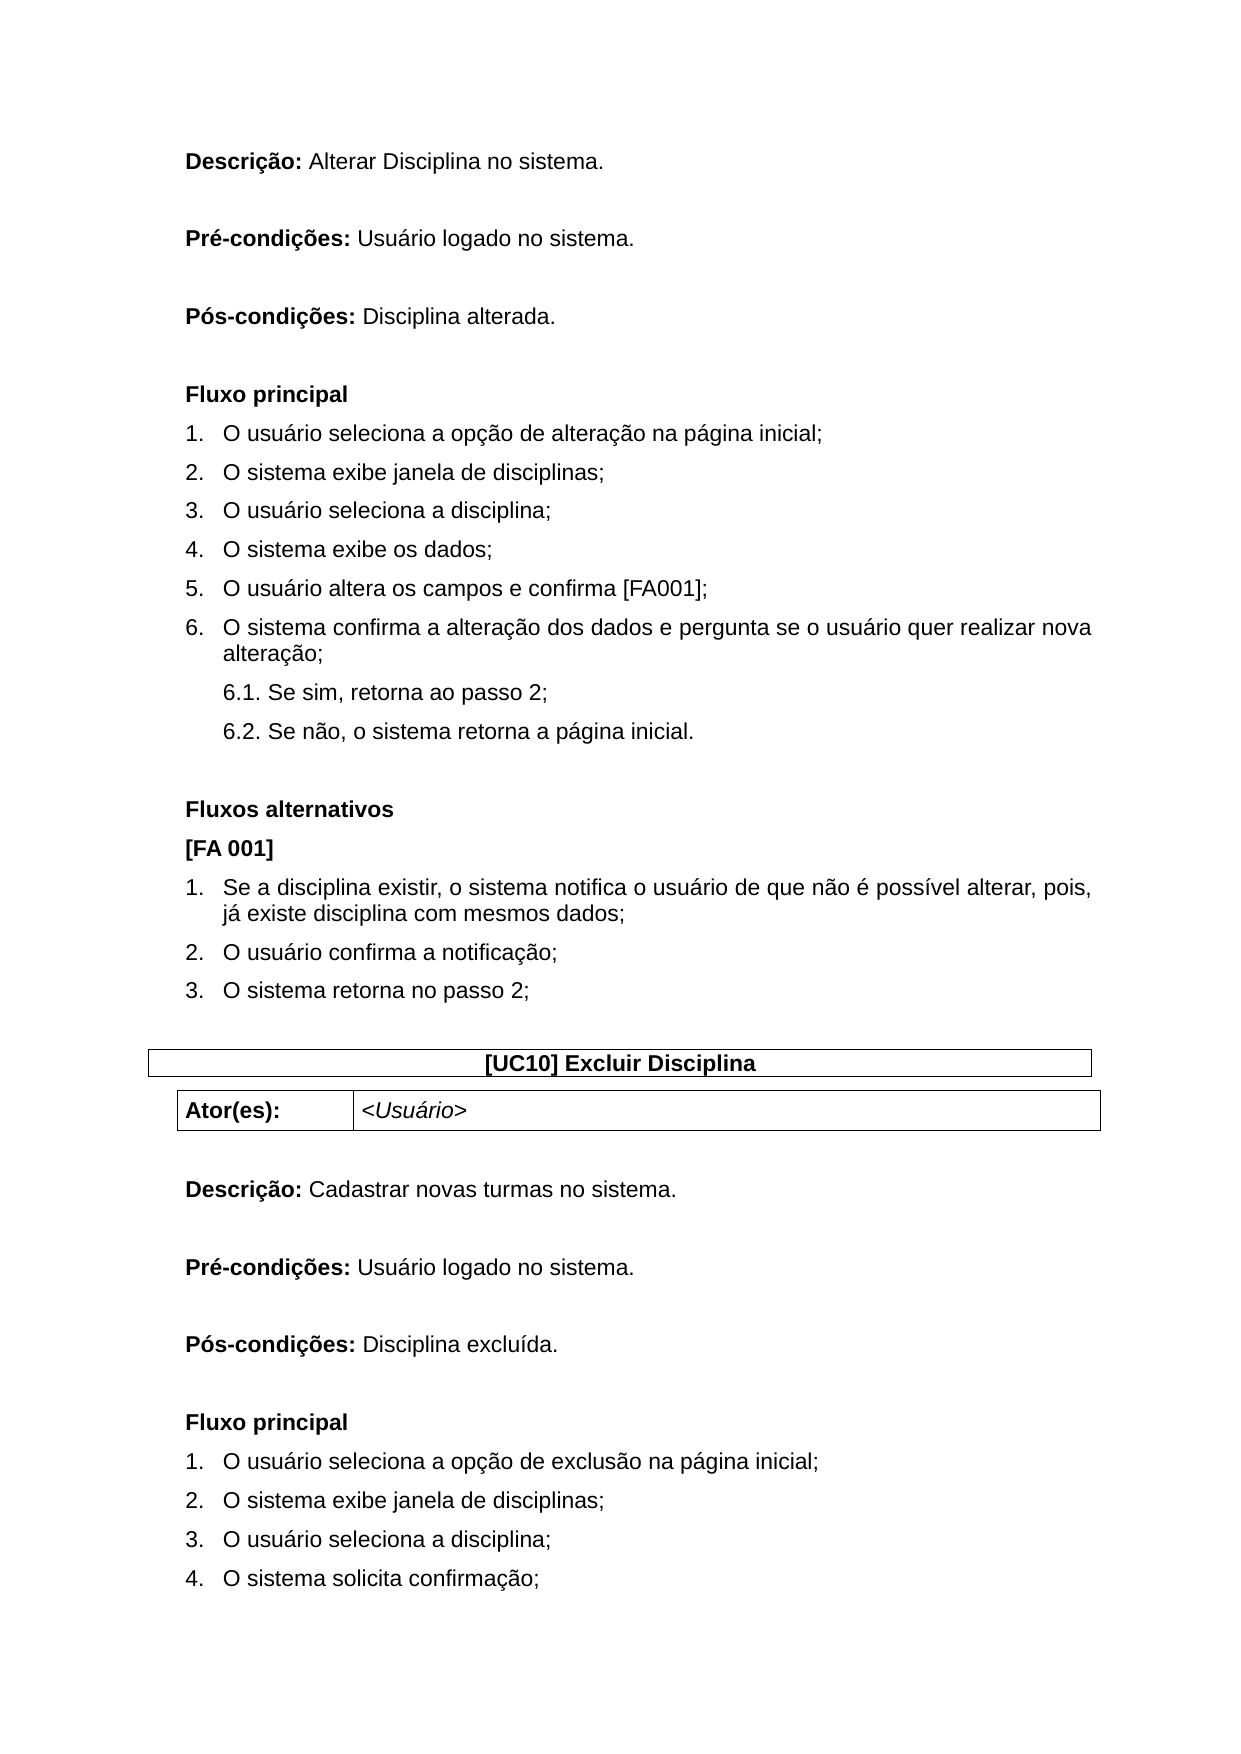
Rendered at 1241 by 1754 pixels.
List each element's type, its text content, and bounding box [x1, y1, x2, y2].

text [FA 001] [148, 834, 1092, 861]
list O sistema exibe janela de disciplinas; [185, 458, 1092, 485]
list O sistema confirma a alteração dos dados e pergunta se o usuário quer realizar nova alteração; [185, 614, 1092, 667]
list Se não, o sistema retorna a página inicial. [223, 718, 1092, 744]
text Fluxo principal [185, 1409, 1092, 1435]
list O sistema exibe os dados; [185, 536, 1092, 563]
text Fluxos alternativos [185, 796, 1092, 822]
list O usuário seleciona a opção de exclusão na página inicial; [185, 1448, 1092, 1474]
list O sistema retorna no passo 2; [185, 977, 1092, 1004]
text Fluxo principal [185, 381, 1092, 407]
text [UC10] Excluir Disciplina [149, 1050, 1091, 1076]
list O usuário seleciona a disciplina; [185, 497, 1092, 524]
table_header <Usuário> [354, 1091, 1100, 1130]
list O usuário altera os campos e confirma [FA001]; [185, 575, 1092, 601]
text Pós-condições: Disciplina alterada. [185, 303, 1092, 329]
text Descrição: Alterar Disciplina no sistema. [185, 148, 1092, 174]
list O sistema solicita confirmação; [185, 1564, 1092, 1591]
list O sistema exibe janela de disciplinas; [185, 1487, 1092, 1513]
text Pré-condições: Usuário logado no sistema. [185, 225, 1092, 252]
list Se sim, retorna ao passo 2; [223, 679, 1092, 706]
text Descrição: Cadastrar novas turmas no sistema. [185, 1176, 1092, 1202]
table_header Ator(es): [178, 1091, 353, 1130]
text Pré-condições: Usuário logado no sistema. [185, 1254, 1092, 1280]
list O usuário confirma a notificação; [185, 939, 1092, 965]
list O usuário seleciona a opção de alteração na página inicial; [185, 420, 1092, 446]
text Pós-condições: Disciplina excluída. [185, 1331, 1092, 1358]
list Se a disciplina existir, o sistema notifica o usuário de que não é possível alterar, pois, já existe disciplina com mesmos dados; [185, 873, 1092, 926]
list O usuário seleciona a disciplina; [185, 1526, 1092, 1552]
